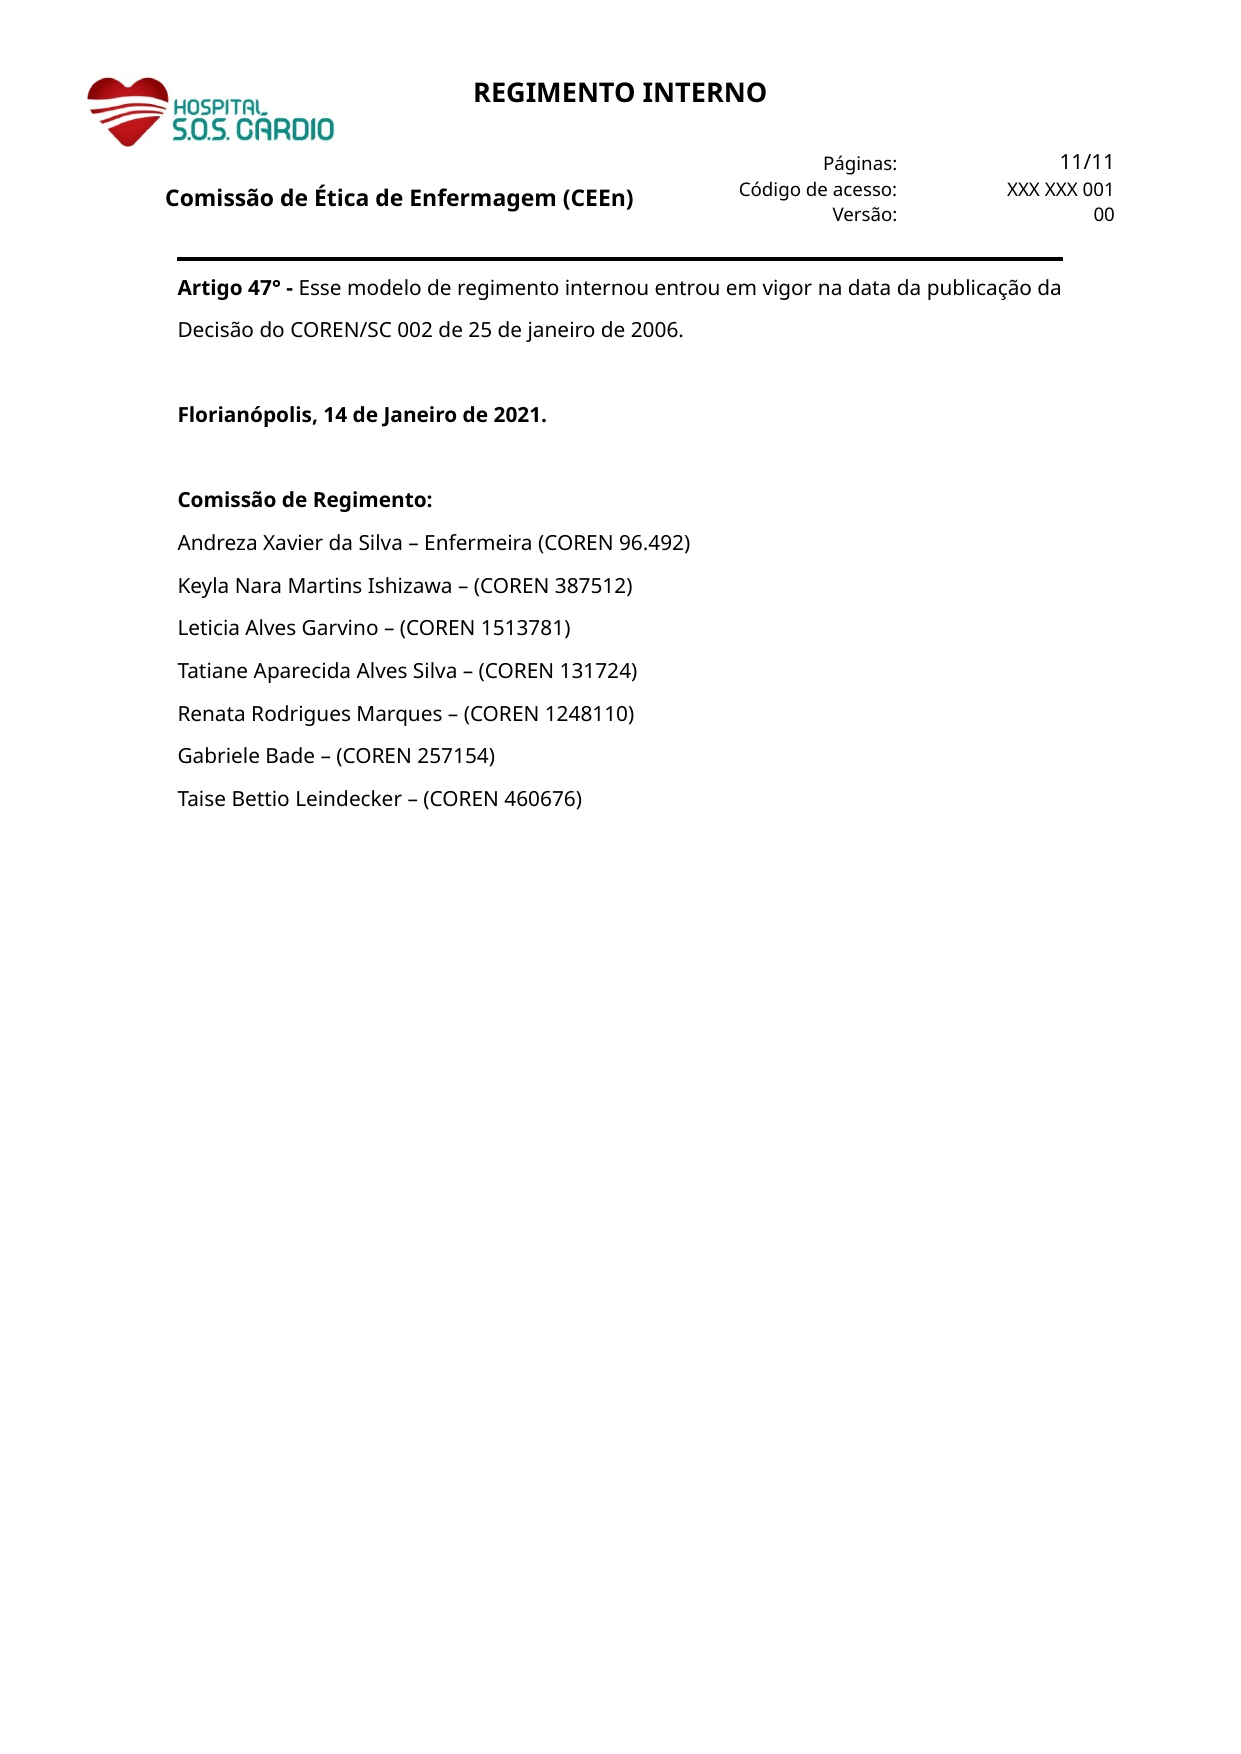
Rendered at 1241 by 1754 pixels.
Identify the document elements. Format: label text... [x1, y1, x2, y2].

text Andreza Xavier da Silva – Enfermeira (COREN 96.492) [177, 528, 1063, 557]
text Tatiane Aparecida Alves Silva – (COREN 131724) [177, 656, 1063, 684]
text Taise Bettio Leindecker – (COREN 460676) [177, 784, 1063, 812]
text Keyla Nara Martins Ishizawa – (COREN 387512) [177, 571, 1063, 599]
text Renata Rodrigues Marques – (COREN 1248110) [177, 699, 1063, 727]
picture [80, 73, 338, 149]
text Gabriele Bade – (COREN 257154) [177, 741, 1063, 770]
text Comissão de Regimento: [177, 486, 1063, 514]
text Leticia Alves Garvino – (COREN 1513781) [177, 613, 1063, 642]
text Florianópolis, 14 de Janeiro de 2021. [177, 400, 1063, 429]
text Artigo 47° - Esse modelo de regimento internou entrou em vigor na data da publicação da Decisão do COREN/SC 002 de 25 de janeiro de 2006. [177, 273, 1063, 344]
